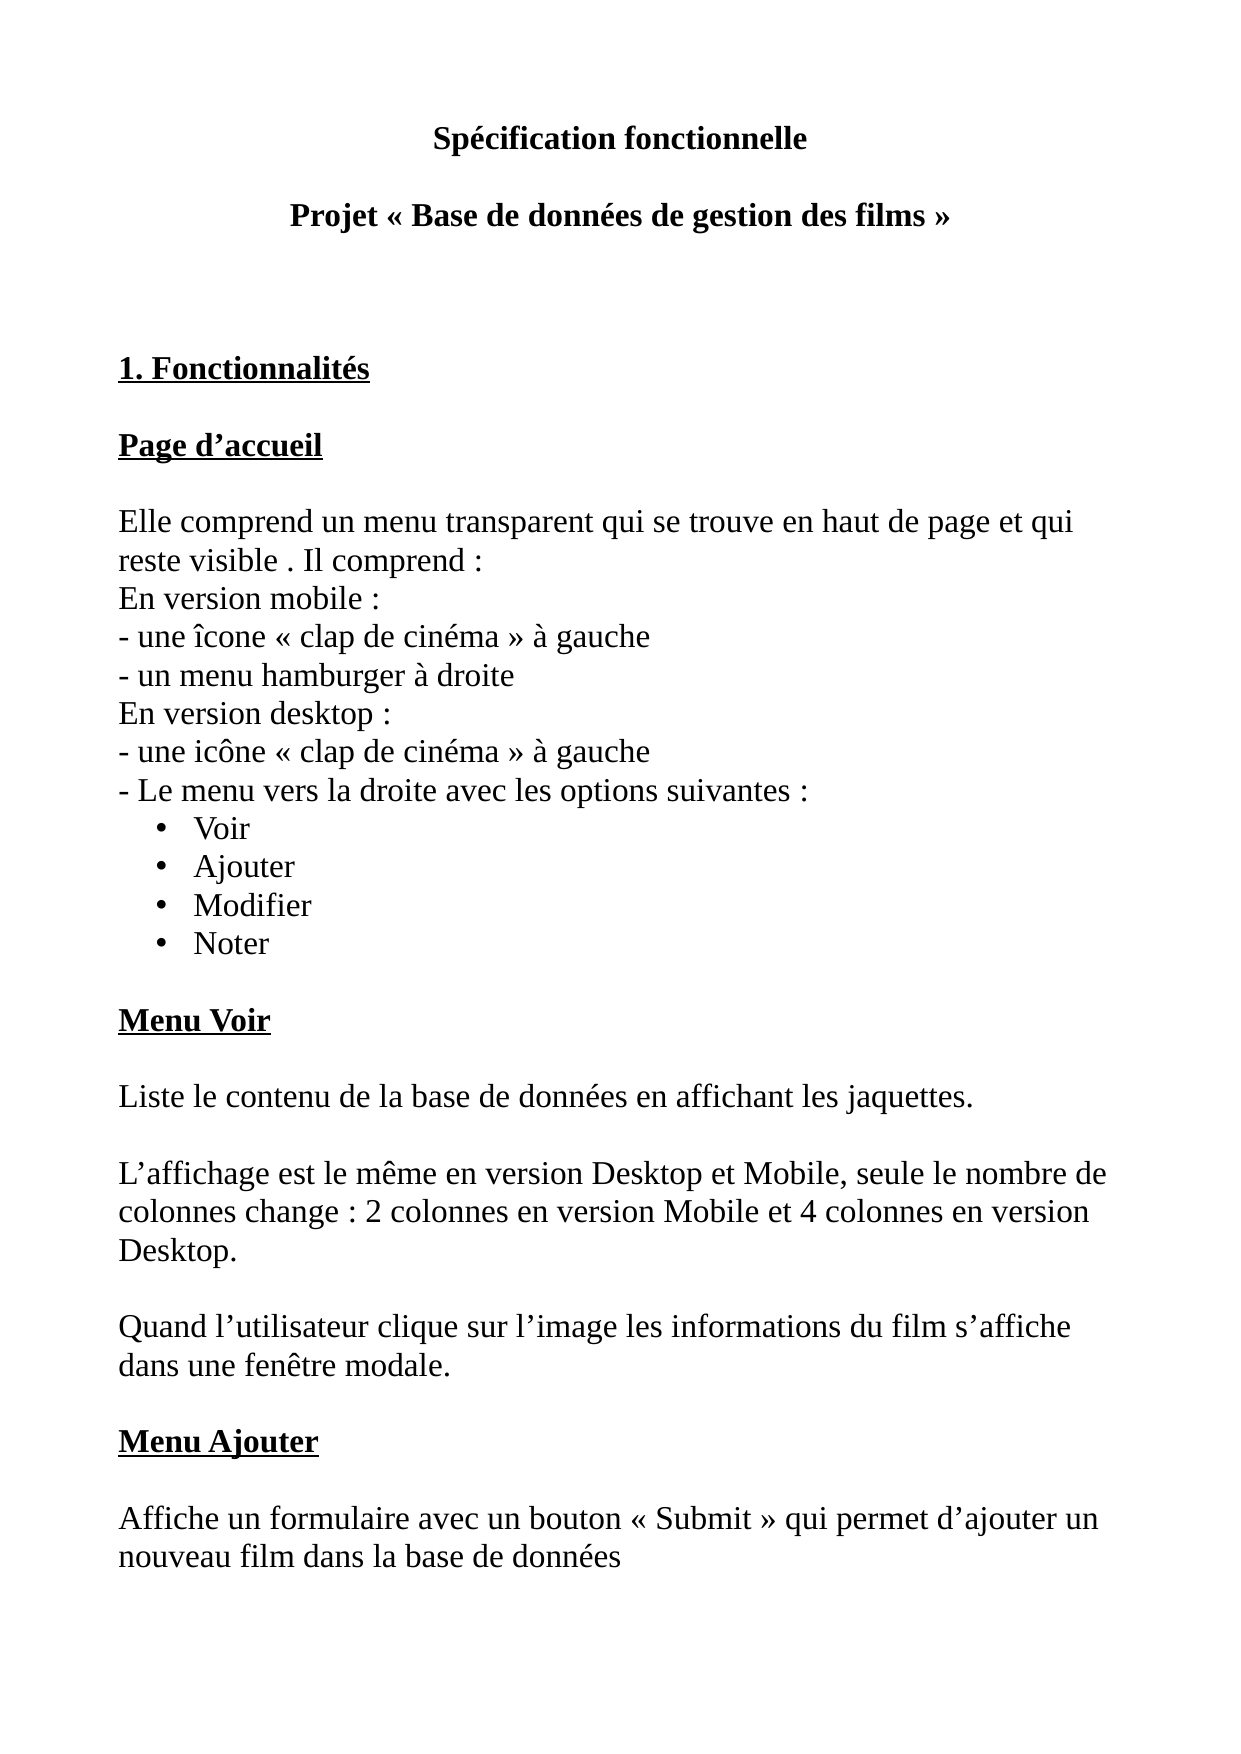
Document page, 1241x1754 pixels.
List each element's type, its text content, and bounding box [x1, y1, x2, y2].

text - Le menu vers la droite avec les options suivantes : [118, 770, 1122, 808]
text En version desktop : [118, 693, 1122, 731]
text Liste le contenu de la base de données en affichant les jaquettes. [118, 1076, 1122, 1115]
text L’affichage est le même en version Desktop et Mobile, seule le nombre de colonnes change : 2 colonnes en version Mobile et 4 colonnes en version Desktop. [118, 1153, 1122, 1268]
text Projet « Base de données de gestion des films » [118, 195, 1122, 233]
text Affiche un formulaire avec un bouton « Submit » qui permet d’ajouter un nouveau film dans la base de données [118, 1498, 1122, 1575]
list Modifier [156, 885, 1122, 923]
text Elle comprend un menu transparent qui se trouve en haut de page et qui reste visible . Il comprend : [118, 501, 1122, 578]
text Page d’accueil [118, 425, 1122, 463]
list Ajouter [156, 846, 1122, 885]
text Menu Voir [118, 1000, 1122, 1038]
text - une îcone « clap de cinéma » à gauche [118, 616, 1122, 655]
list Voir [156, 808, 1122, 846]
text 1. Fonctionnalités [118, 348, 1122, 386]
text Menu Ajouter [118, 1421, 1122, 1460]
text En version mobile : [118, 578, 1122, 616]
text - une icône « clap de cinéma » à gauche [118, 731, 1122, 770]
text - un menu hamburger à droite [118, 655, 1122, 693]
text Quand l’utilisateur clique sur l’image les informations du film s’affiche dans une fenêtre modale. [118, 1306, 1122, 1383]
list Noter [156, 923, 1122, 961]
text Spécification fonctionnelle [118, 118, 1122, 156]
